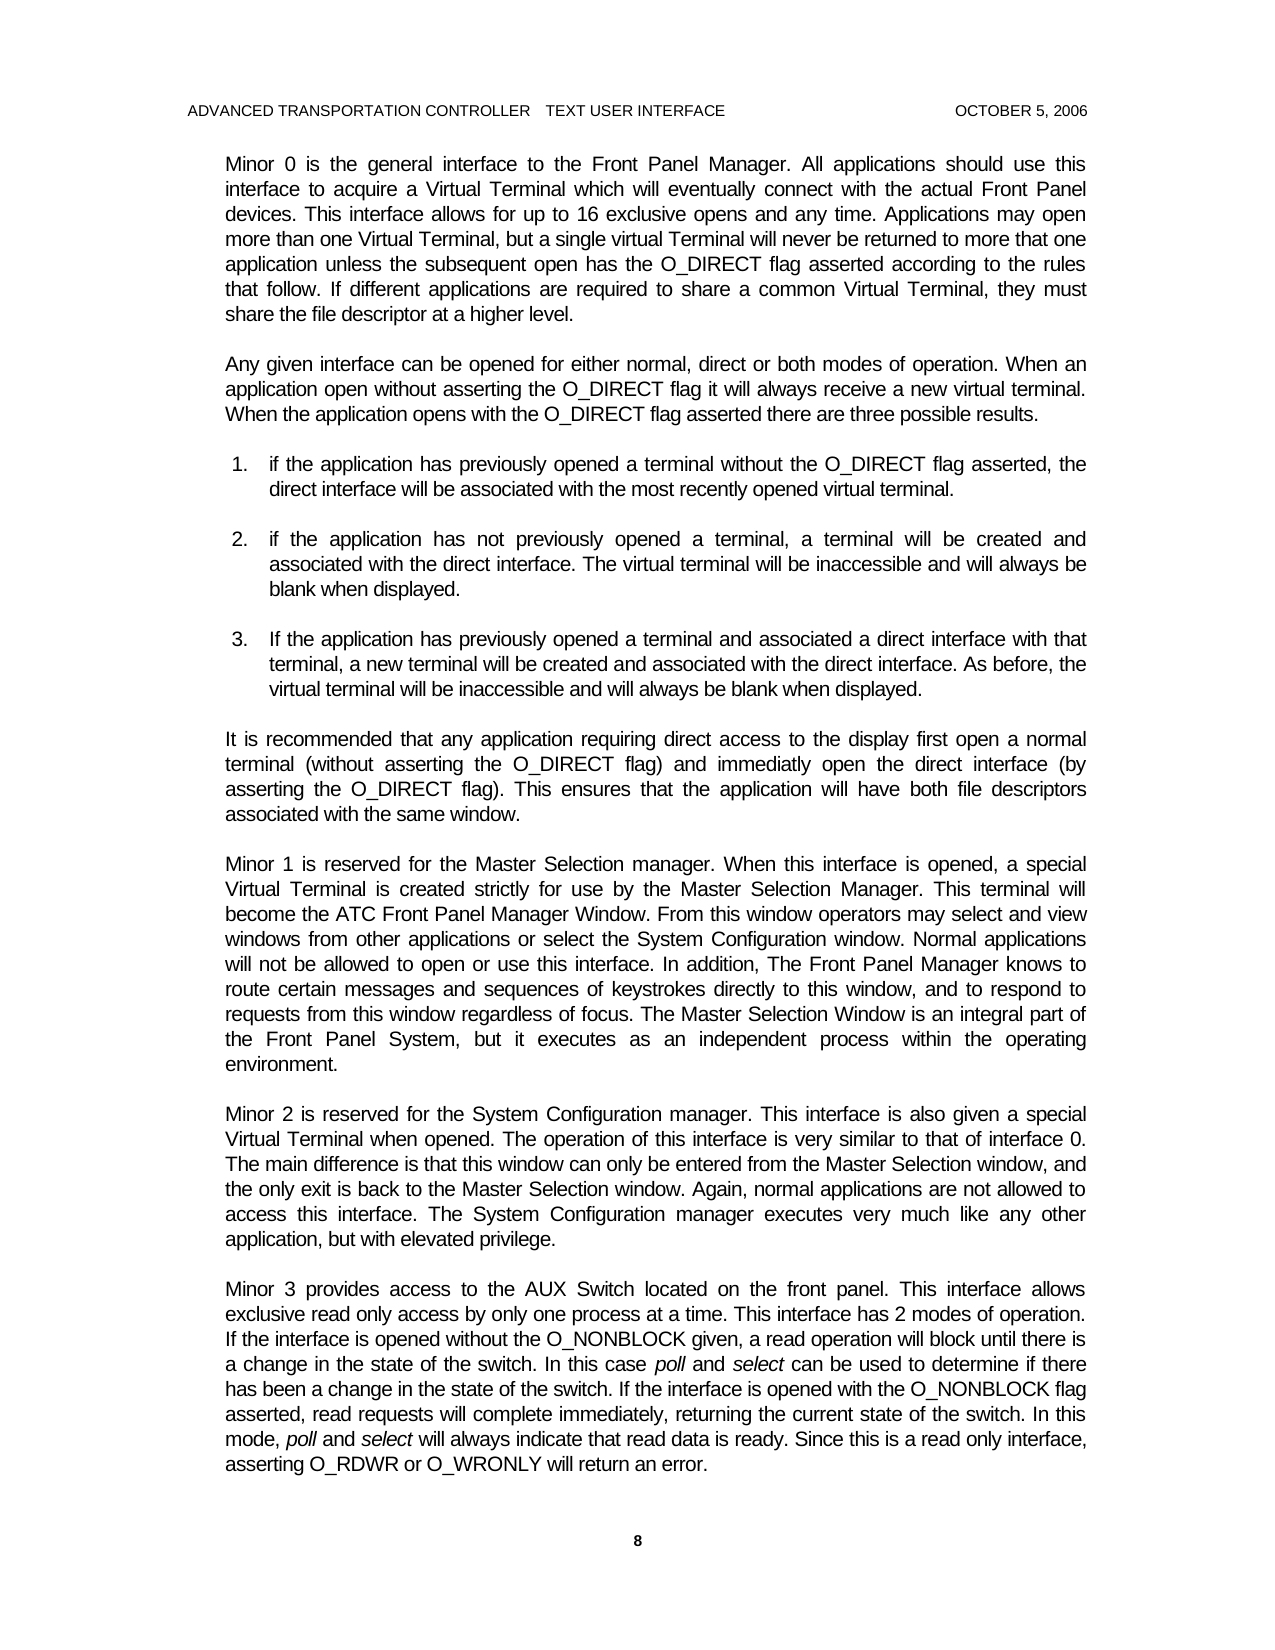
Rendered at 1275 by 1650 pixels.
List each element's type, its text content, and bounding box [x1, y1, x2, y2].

list if the application has not previously opened a terminal, a terminal will be created and associated with the direct interface. The virtual terminal will be inaccessible and will always be blank when displayed. [262, 526, 1087, 601]
text Minor 3 provides access to the AUX Switch located on the front panel. This interface allows exclusive read only access by only one process at a time. This interface has 2 modes of operation. If the interface is opened without the O_NONBLOCK given, a read operation will block until there is a change in the state of the switch. In this case poll and select can be used to determine if there has been a change in the state of the switch. If the interface is opened with the O_NONBLOCK flag asserted, read requests will complete immediately, returning the current state of the switch. In this mode, poll and select will always indicate that read data is ready. Since this is a read only interface, asserting O_RDWR or O_WRONLY will return an error. [225, 1276, 1087, 1476]
list If the application has previously opened a terminal and associated a direct interface with that terminal, a new terminal will be created and associated with the direct interface. As before, the virtual terminal will be inaccessible and will always be blank when displayed. [262, 626, 1087, 701]
text Minor 0 is the general interface to the Front Panel Manager. All applications should use this interface to acquire a Virtual Terminal which will eventually connect with the actual Front Panel devices. This interface allows for up to 16 exclusive opens and any time. Applications may open more than one Virtual Terminal, but a single virtual Terminal will never be returned to more that one application unless the subsequent open has the O_DIRECT flag asserted according to the rules that follow. If different applications are required to share a common Virtual Terminal, they must share the file descriptor at a higher level. [225, 151, 1087, 326]
text It is recommended that any application requiring direct access to the display first open a normal terminal (without asserting the O_DIRECT flag) and immediatly open the direct interface (by asserting the O_DIRECT flag). This ensures that the application will have both file descriptors associated with the same window. [225, 726, 1087, 826]
list if the application has previously opened a terminal without the O_DIRECT flag asserted, the direct interface will be associated with the most recently opened virtual terminal. [262, 451, 1087, 501]
text Minor 2 is reserved for the System Configuration manager. This interface is also given a special Virtual Terminal when opened. The operation of this interface is very similar to that of interface 0. The main difference is that this window can only be entered from the Master Selection window, and the only exit is back to the Master Selection window. Again, normal applications are not allowed to access this interface. The System Configuration manager executes very much like any other application, but with elevated privilege. [225, 1101, 1087, 1251]
text Minor 1 is reserved for the Master Selection manager. When this interface is opened, a special Virtual Terminal is created strictly for use by the Master Selection Manager. This terminal will become the ATC Front Panel Manager Window. From this window operators may select and view windows from other applications or select the System Configuration window. Normal applications will not be allowed to open or use this interface. In addition, The Front Panel Manager knows to route certain messages and sequences of keystrokes directly to this window, and to respond to requests from this window regardless of focus. The Master Selection Window is an integral part of the Front Panel System, but it executes as an independent process within the operating environment. [225, 851, 1087, 1076]
text Any given interface can be opened for either normal, direct or both modes of operation. When an application open without asserting the O_DIRECT flag it will always receive a new virtual terminal. When the application opens with the O_DIRECT flag asserted there are three possible results. [225, 351, 1087, 426]
